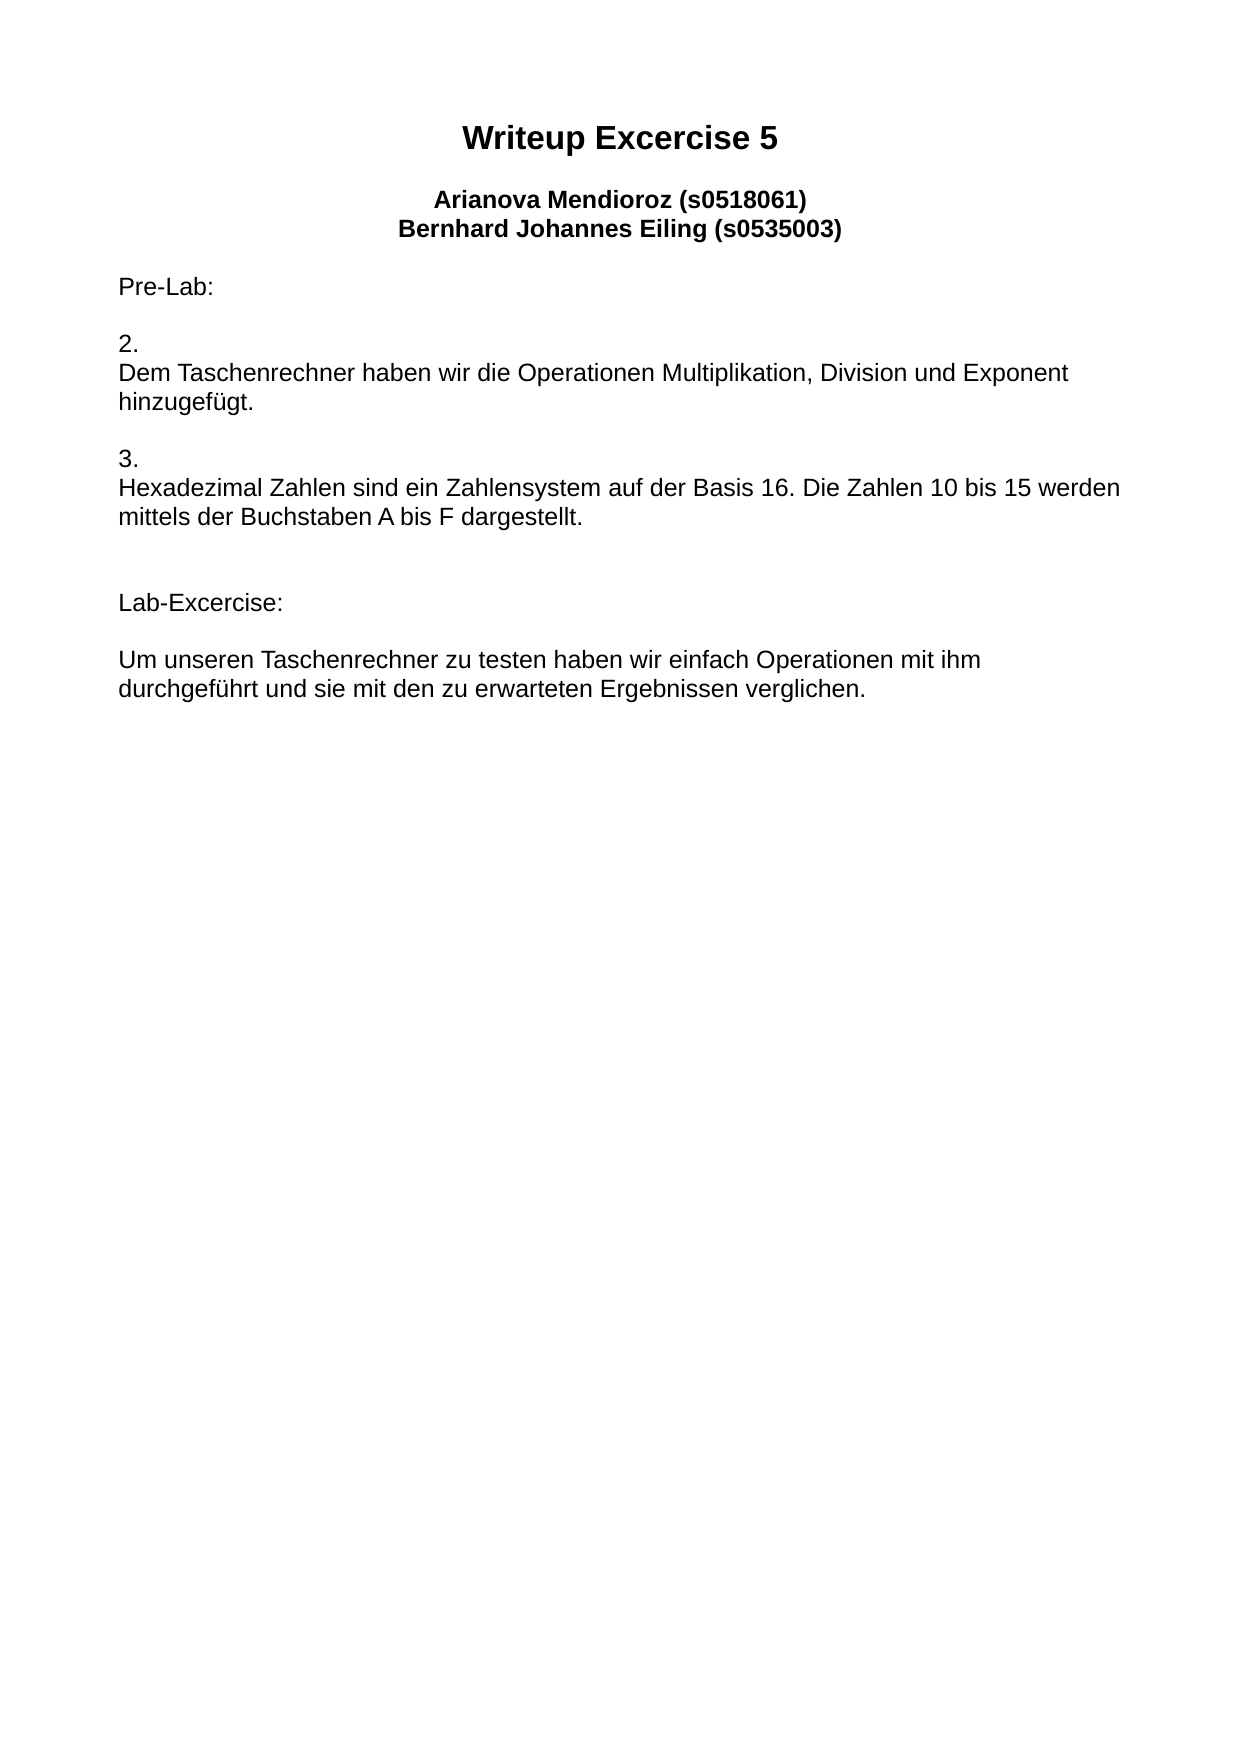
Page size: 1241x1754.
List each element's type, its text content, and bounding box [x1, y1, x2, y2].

text Writeup Excercise 5 [118, 118, 1122, 157]
text Arianova Mendioroz (s0518061) [118, 185, 1122, 214]
text Lab-Excercise: [118, 588, 1122, 617]
text 2. [118, 329, 1122, 358]
text Hexadezimal Zahlen sind ein Zahlensystem auf der Basis 16. Die Zahlen 10 bis 15 werden mittels der Buchstaben A bis F dargestellt. [118, 473, 1122, 530]
text Dem Taschenrechner haben wir die Operationen Multiplikation, Division und Exponent hinzugefügt. [118, 358, 1122, 415]
text Pre-Lab: [118, 272, 1122, 300]
text 3. [118, 444, 1122, 473]
text Bernhard Johannes Eiling (s0535003) [118, 214, 1122, 243]
text Um unseren Taschenrechner zu testen haben wir einfach Operationen mit ihm durchgeführt und sie mit den zu erwarteten Ergebnissen verglichen. [118, 645, 1122, 703]
